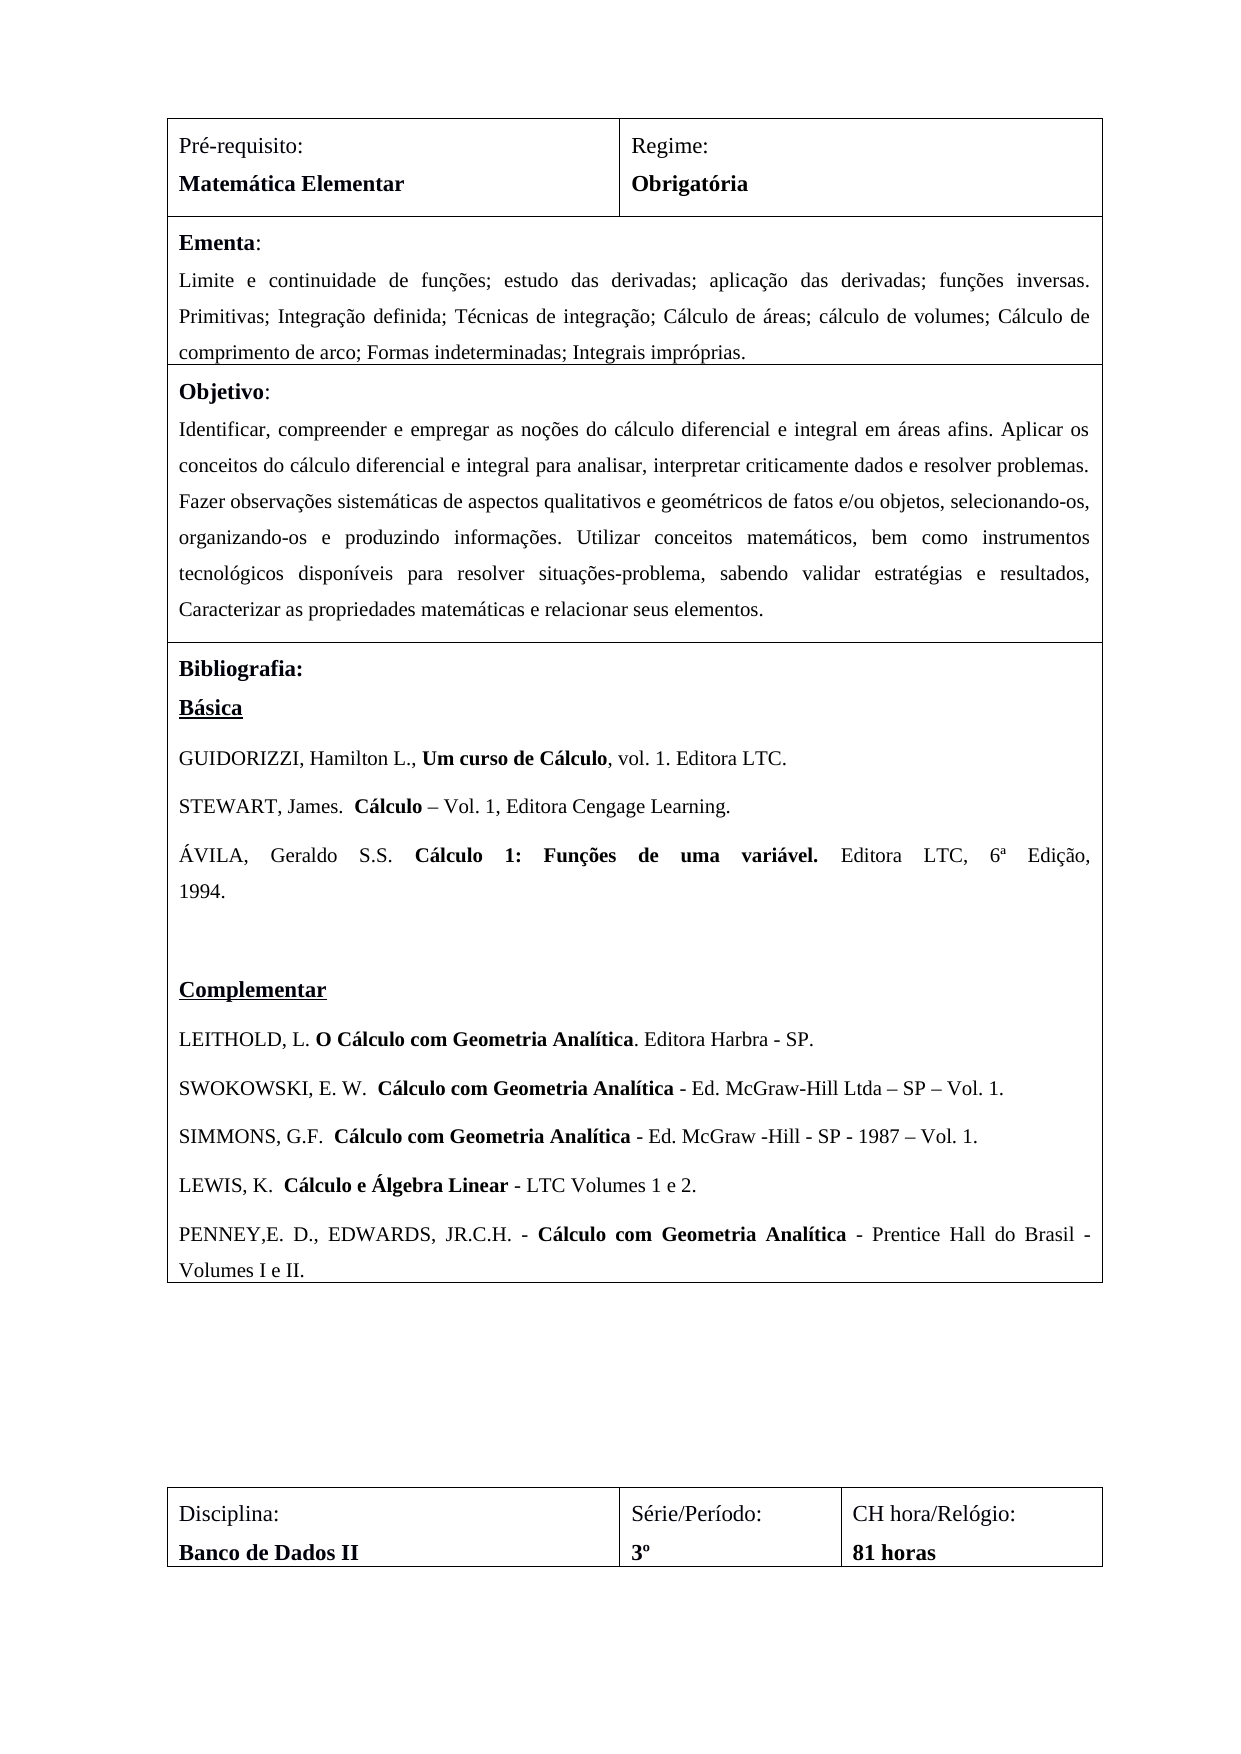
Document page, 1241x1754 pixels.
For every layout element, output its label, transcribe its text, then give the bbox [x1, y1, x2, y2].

table_cell Pré-requisito: Matemática Elementar [168, 119, 619, 216]
table_header CH hora/Relógio: 81 horas [842, 1488, 1102, 1566]
table_cell Bibliografia: Básica GUIDORIZZI, Hamilton L., Um curso de Cálculo, vol. 1. Editora LTC. STEWART, James. Cálculo – Vol. 1, Editora Cengage Learning. ÁVILA, Geraldo S.S. Cálculo 1: Funções de uma variável. Editora LTC, 6ª Edição, 1994. Complementar LEITHOLD, L. O Cálculo com Geometria Analítica. Editora Harbra - SP. SWOKOWSKI, E. W. Cálculo com Geometria Analítica - Ed. McGraw-Hill Ltda – SP – Vol. 1. SIMMONS, G.F. Cálculo com Geometria Analítica - Ed. McGraw -Hill - SP - 1987 – Vol. 1. LEWIS, K. Cálculo e Álgebra Linear - LTC Volumes 1 e 2. PENNEY,E. D., EDWARDS, JR.C.H. - Cálculo com Geometria Analítica - Prentice Hall do Brasil - Volumes I e II. [168, 643, 1102, 1282]
table_header Série/Período: 3º [620, 1488, 841, 1566]
table_cell Ementa: Limite e continuidade de funções; estudo das derivadas; aplicação das derivadas; funções inversas. Primitivas; Integração definida; Técnicas de integração; Cálculo de áreas; cálculo de volumes; Cálculo de comprimento de arco; Formas indeterminadas; Integrais impróprias. [168, 217, 1102, 364]
table_header Disciplina: Banco de Dados II [168, 1488, 619, 1566]
table_cell Objetivo: Identificar, compreender e empregar as noções do cálculo diferencial e integral em áreas afins. Aplicar os conceitos do cálculo diferencial e integral para analisar, interpretar criticamente dados e resolver problemas. Fazer observações sistemáticas de aspectos qualitativos e geométricos de fatos e/ou objetos, selecionando-os, organizando-os e produzindo informações. Utilizar conceitos matemáticos, bem como instrumentos tecnológicos disponíveis para resolver situações-problema, sabendo validar estratégias e resultados, Caracterizar as propriedades matemáticas e relacionar seus elementos. [168, 365, 1102, 642]
table_cell Regime: Obrigatória [620, 119, 1102, 216]
